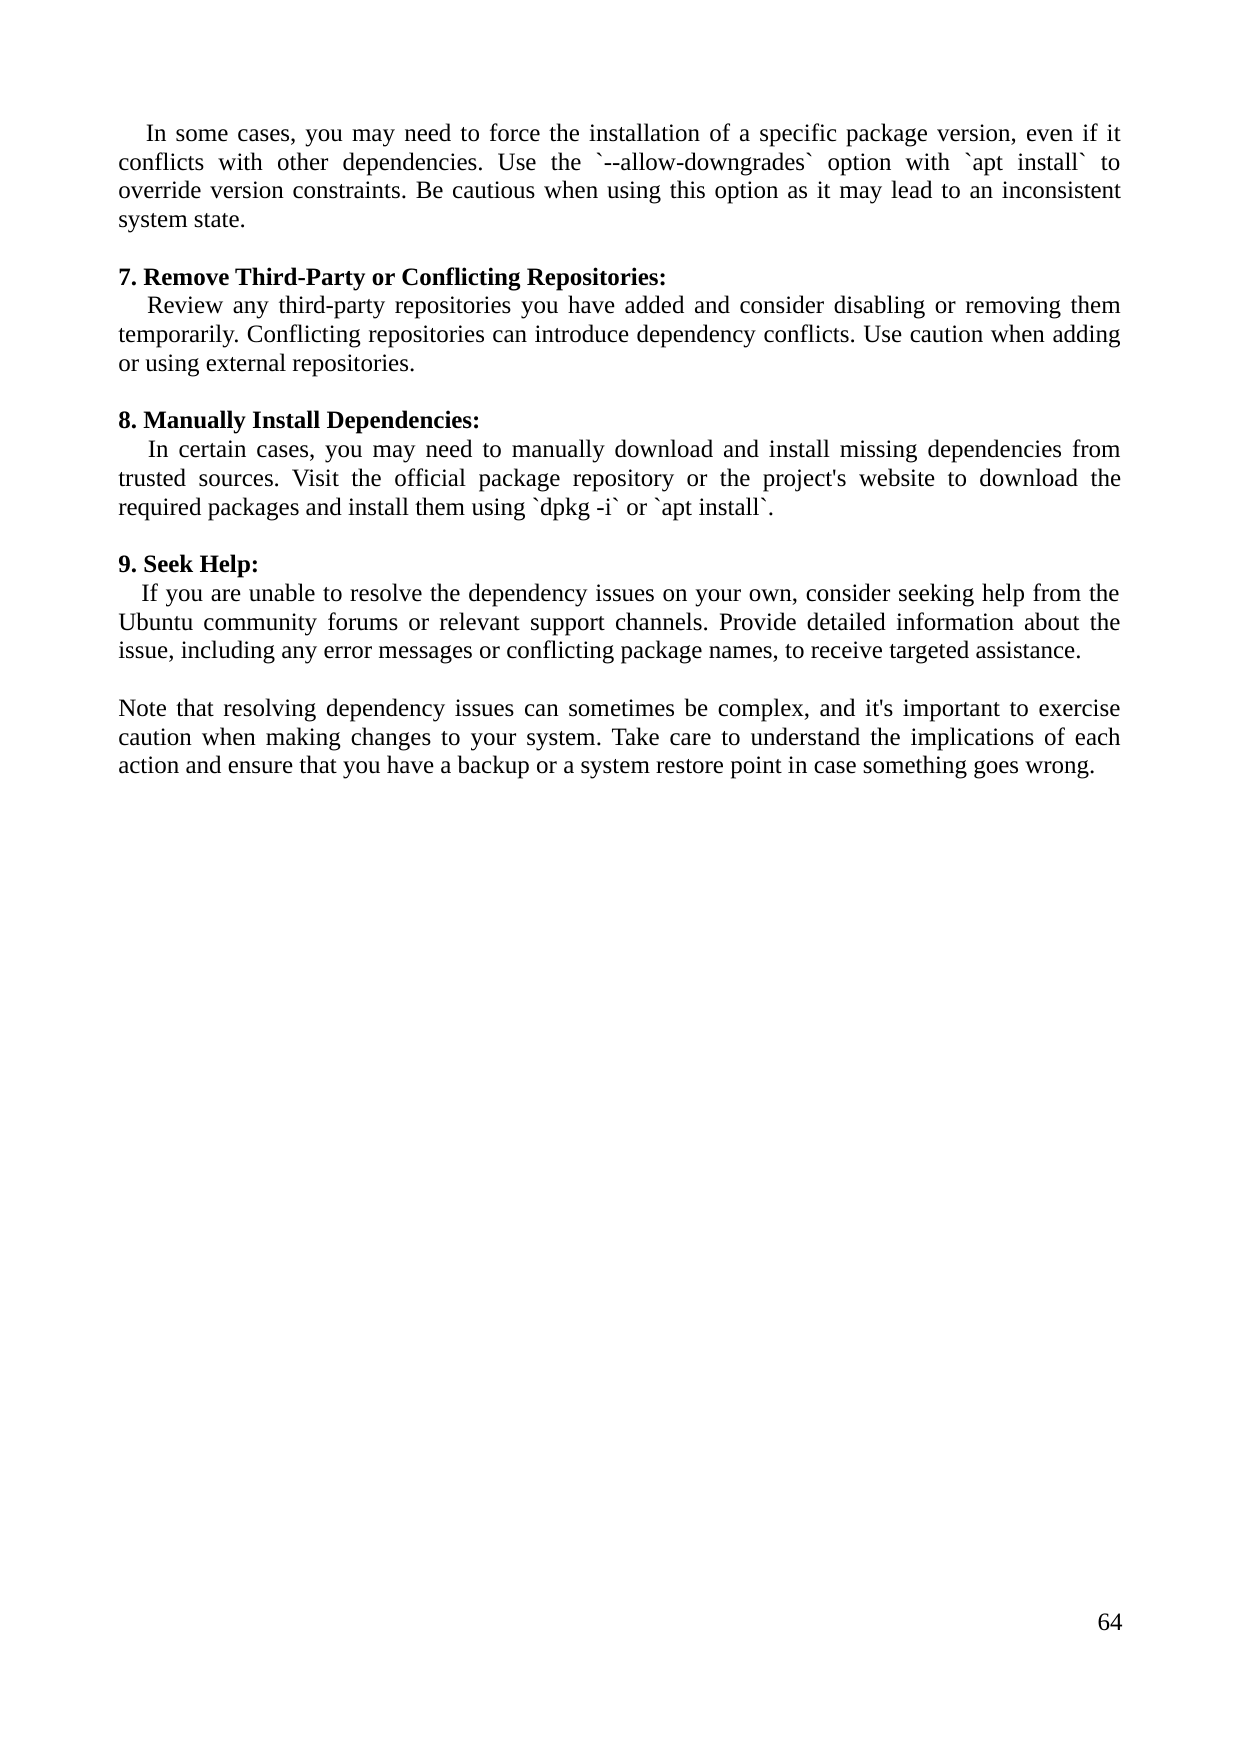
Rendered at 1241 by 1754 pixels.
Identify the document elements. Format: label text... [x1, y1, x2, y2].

text 8. Manually Install Dependencies: [118, 406, 1122, 434]
text If you are unable to resolve the dependency issues on your own, consider seeking help from the Ubuntu community forums or relevant support channels. Provide detailed information about the issue, including any error messages or conflicting package names, to receive targeted assistance. [118, 578, 1122, 664]
text In certain cases, you may need to manually download and install missing dependencies from trusted sources. Visit the official package repository or the project's website to download the required packages and install them using `dpkg -i` or `apt install`. [118, 434, 1122, 521]
text Review any third-party repositories you have added and consider disabling or removing them temporarily. Conflicting repositories can introduce dependency conflicts. Use caution when adding or using external repositories. [118, 291, 1122, 377]
text Note that resolving dependency issues can sometimes be complex, and it's important to exercise caution when making changes to your system. Take care to understand the implications of each action and ensure that you have a backup or a system restore point in case something goes wrong. [118, 693, 1122, 779]
text 9. Seek Help: [118, 549, 1122, 578]
text 7. Remove Third-Party or Conflicting Repositories: [118, 262, 1122, 291]
text In some cases, you may need to force the installation of a specific package version, even if it conflicts with other dependencies. Use the `--allow-downgrades` option with `apt install` to override version constraints. Be cautious when using this option as it may lead to an inconsistent system state. [118, 118, 1122, 233]
